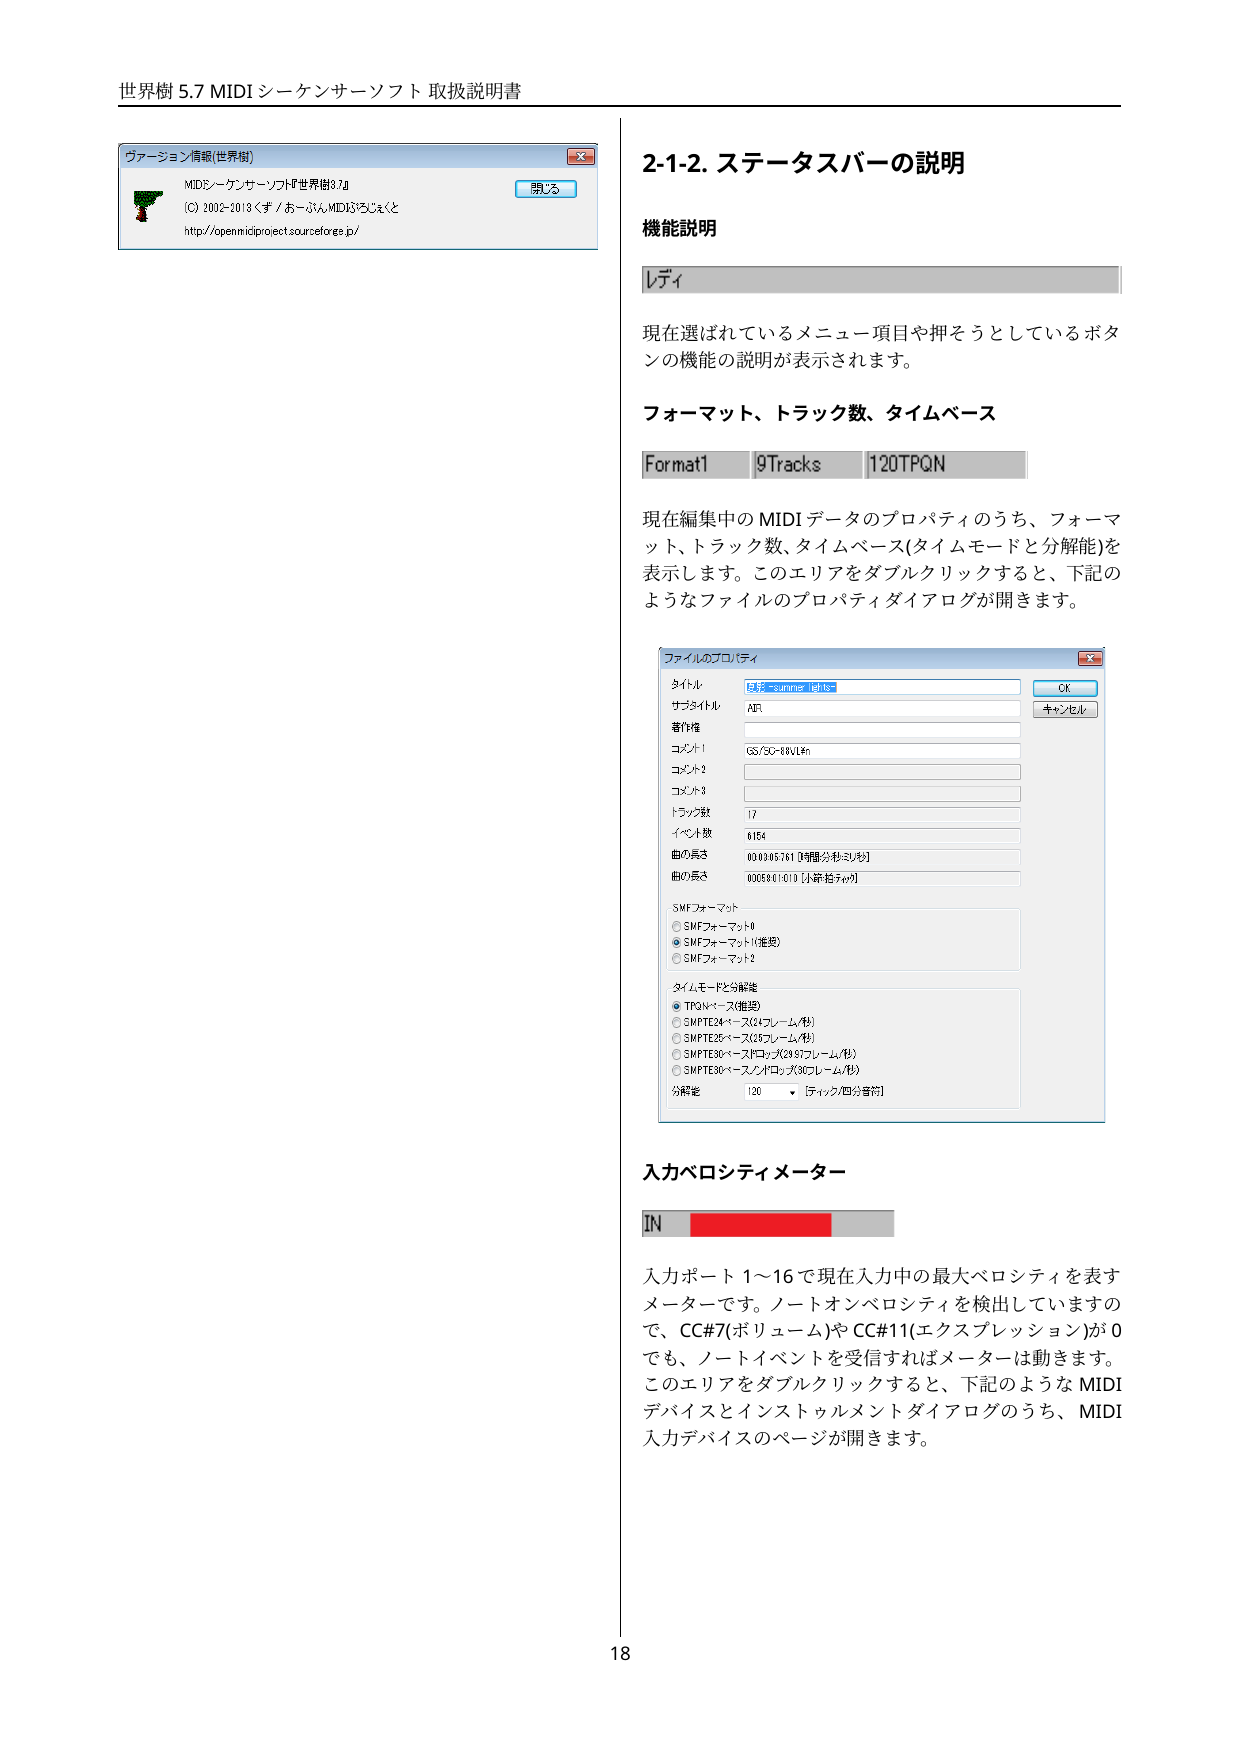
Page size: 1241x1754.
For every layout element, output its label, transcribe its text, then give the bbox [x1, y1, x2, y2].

picture [658, 647, 1106, 1123]
text 機能説明 [642, 214, 1122, 241]
text 現在編集中のMIDIデータのプロパティのうち、フォーマット、トラック数、タイムベース(タイムモードと分解能)を表示します。このエリアをダブルクリックすると、下記のようなファイルのプロパティダイアログが開きます。 [642, 504, 1122, 612]
picture [118, 143, 598, 250]
text 入力ポート1～16で現在入力中の最大ベロシティを表すメーターです。ノートオンベロシティを検出していますので、CC#7(ボリューム)やCC#11(エクスプレッション)が0でも、ノートイベントを受信すればメーターは動きます。このエリアをダブルクリックすると、下記のようなMIDIデバイスとインストゥルメントダイアログのうち、MIDI入力デバイスのページが開きます。 [642, 1262, 1122, 1451]
text フォーマット、トラック数、タイムベース [642, 398, 1122, 425]
text 現在選ばれているメニュー項目や押そうとしているボタンの機能の説明が表示されます。 [642, 319, 1122, 373]
text 入力ベロシティメーター [642, 1157, 1122, 1185]
subtitle 2-1-2. ステータスバーの説明 [642, 144, 1122, 180]
